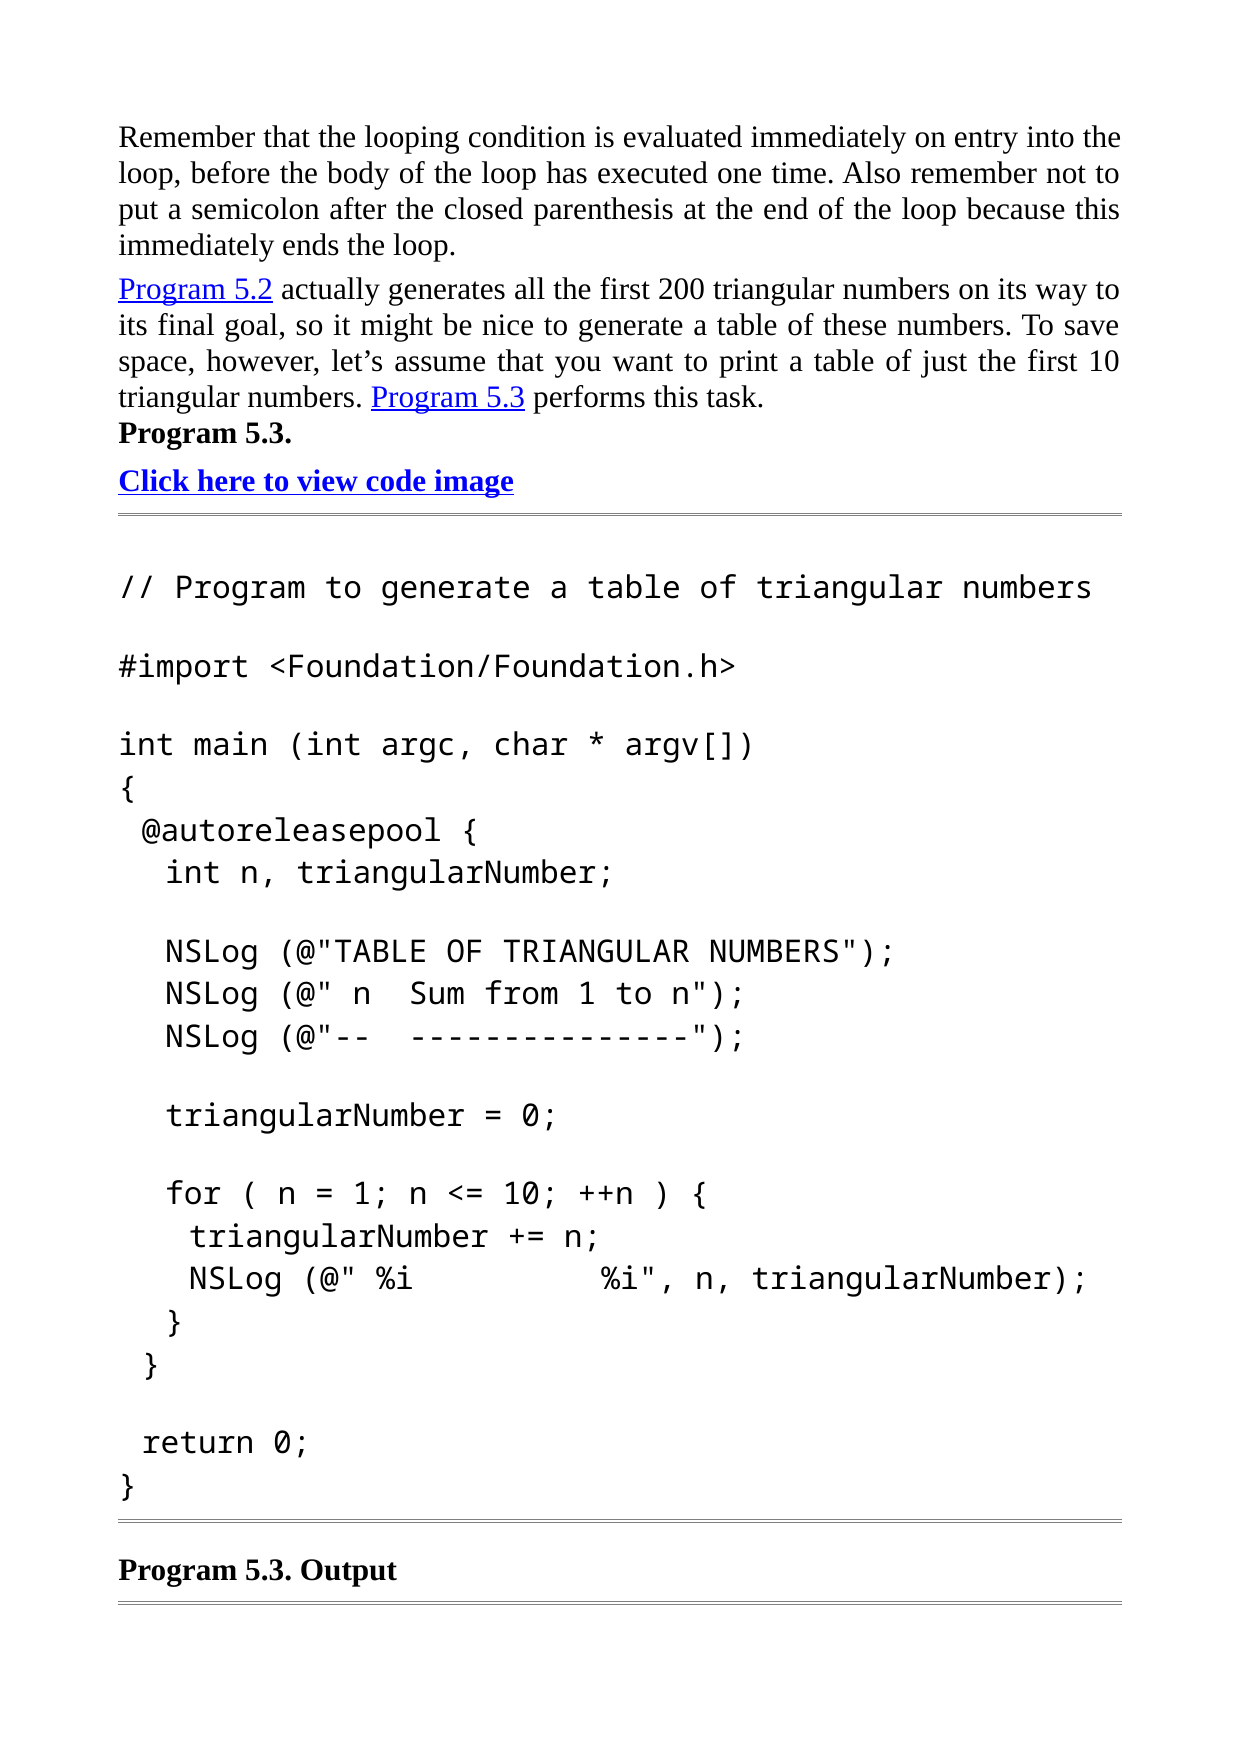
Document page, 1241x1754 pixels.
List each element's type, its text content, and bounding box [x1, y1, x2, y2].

text Program 5.3. [118, 414, 1122, 450]
text Program 5.3. Output [118, 1551, 1122, 1587]
text Program 5.2 actually generates all the first 200 triangular numbers on its way to its final goal, so it might be nice to generate a table of these numbers. To save space, however, let’s assume that you want to print a table of just the first 10 triangular numbers. Program 5.3 performs this task. [118, 270, 1122, 414]
text Click here to view code image [118, 462, 1122, 498]
text // Program to generate a table of triangular numbers #import <Foundation/Foundation.h> int main (int argc, char * argv[]) { @autoreleasepool { int n, triangularNumber; NSLog (@"TABLE OF TRIANGULAR NUMBERS"); NSLog (@" n Sum from 1 to n"); NSLog (@"-- ---------------"); triangularNumber = 0; for ( n = 1; n <= 10; ++n ) { triangularNumber += n; NSLog (@" %i %i", n, triangularNumber); } } return 0; } [118, 565, 1122, 1505]
text Remember that the looping condition is evaluated immediately on entry into the loop, before the body of the loop has executed one time. Also remember not to put a semicolon after the closed parenthesis at the end of the loop because this immediately ends the loop. [118, 118, 1122, 262]
